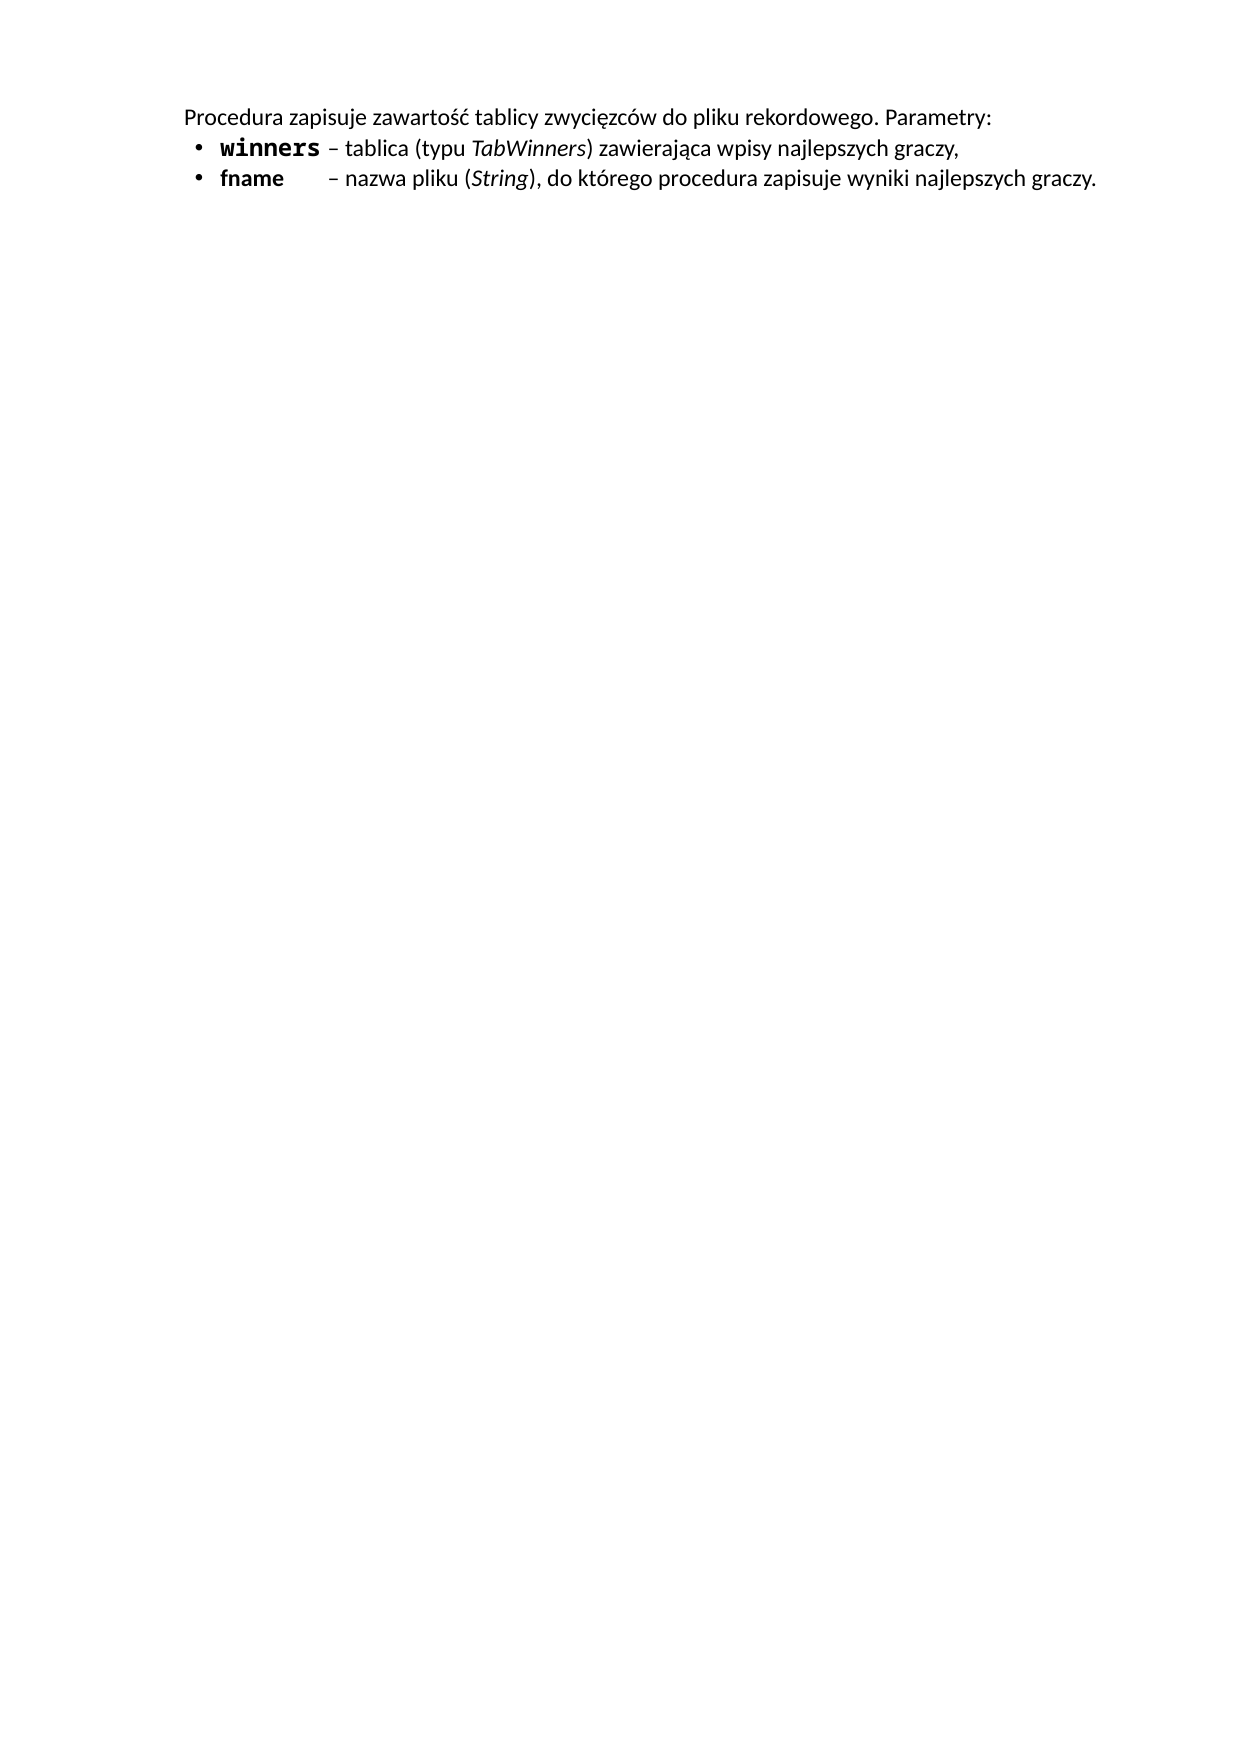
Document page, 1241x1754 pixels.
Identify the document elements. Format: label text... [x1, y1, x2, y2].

list fname – nazwa pliku (String), do którego procedura zapisuje wyniki najlepszych graczy. [194, 163, 1122, 193]
list winners – tablica (typu TabWinners) zawierająca wpisy najlepszych graczy, [194, 131, 1122, 163]
text Procedura zapisuje zawartość tablicy zwycięzców do pliku rekordowego. Parametry: [184, 102, 1122, 131]
